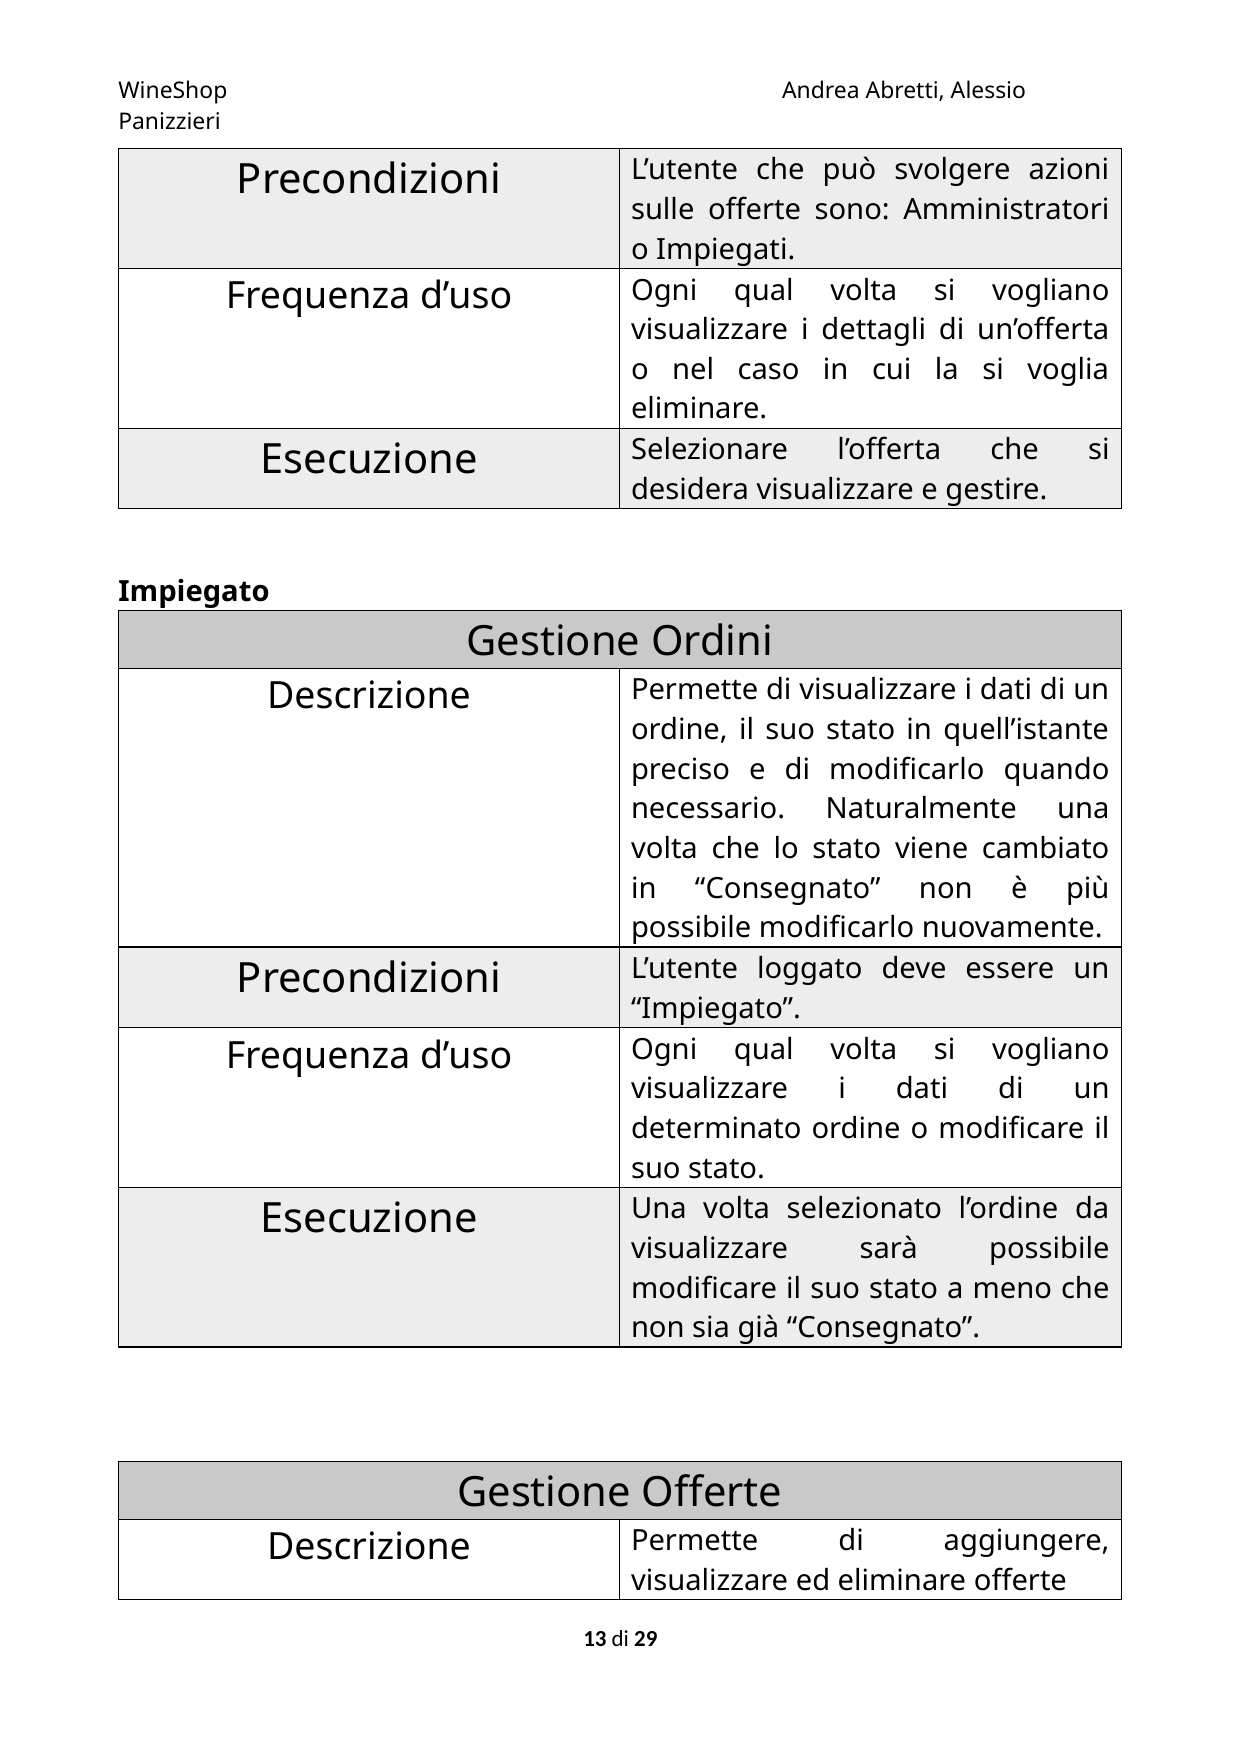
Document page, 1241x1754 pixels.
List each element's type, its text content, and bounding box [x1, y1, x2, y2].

table_cell Permette di visualizzare i dati di un ordine, il suo stato in quell’istante preciso e di modificarlo quando necessario. Naturalmente una volta che lo stato viene cambiato in “Consegnato” non è più possibile modificarlo nuovamente. [620, 669, 1121, 946]
table_cell Descrizione [119, 1520, 619, 1599]
subtitle Impiegato [118, 570, 1122, 609]
table_cell Esecuzione [119, 1188, 619, 1346]
table_cell Precondizioni [119, 149, 619, 268]
table_cell Frequenza d’uso [119, 269, 619, 427]
table_cell Precondizioni [119, 948, 619, 1027]
table_cell Selezionare l’offerta che si desidera visualizzare e gestire. [620, 429, 1121, 508]
table_cell Esecuzione [119, 429, 619, 508]
table_header Gestione Ordini [119, 611, 1121, 668]
table_cell Frequenza d’uso [119, 1028, 619, 1187]
table_cell Permette di aggiungere, visualizzare ed eliminare offerte [620, 1520, 1121, 1599]
table_cell L’utente loggato deve essere un “Impiegato”. [620, 948, 1121, 1027]
table_cell Descrizione [119, 669, 619, 946]
table_header Gestione Offerte [119, 1462, 1121, 1519]
table_cell Una volta selezionato l’ordine da visualizzare sarà possibile modificare il suo stato a meno che non sia già “Consegnato”. [620, 1188, 1121, 1346]
table_cell Ogni qual volta si vogliano visualizzare i dati di un determinato ordine o modificare il suo stato. [620, 1028, 1121, 1187]
table_cell L’utente che può svolgere azioni sulle offerte sono: Amministratori o Impiegati. [620, 149, 1121, 268]
table_cell Ogni qual volta si vogliano visualizzare i dettagli di un’offerta o nel caso in cui la si voglia eliminare. [620, 269, 1121, 427]
